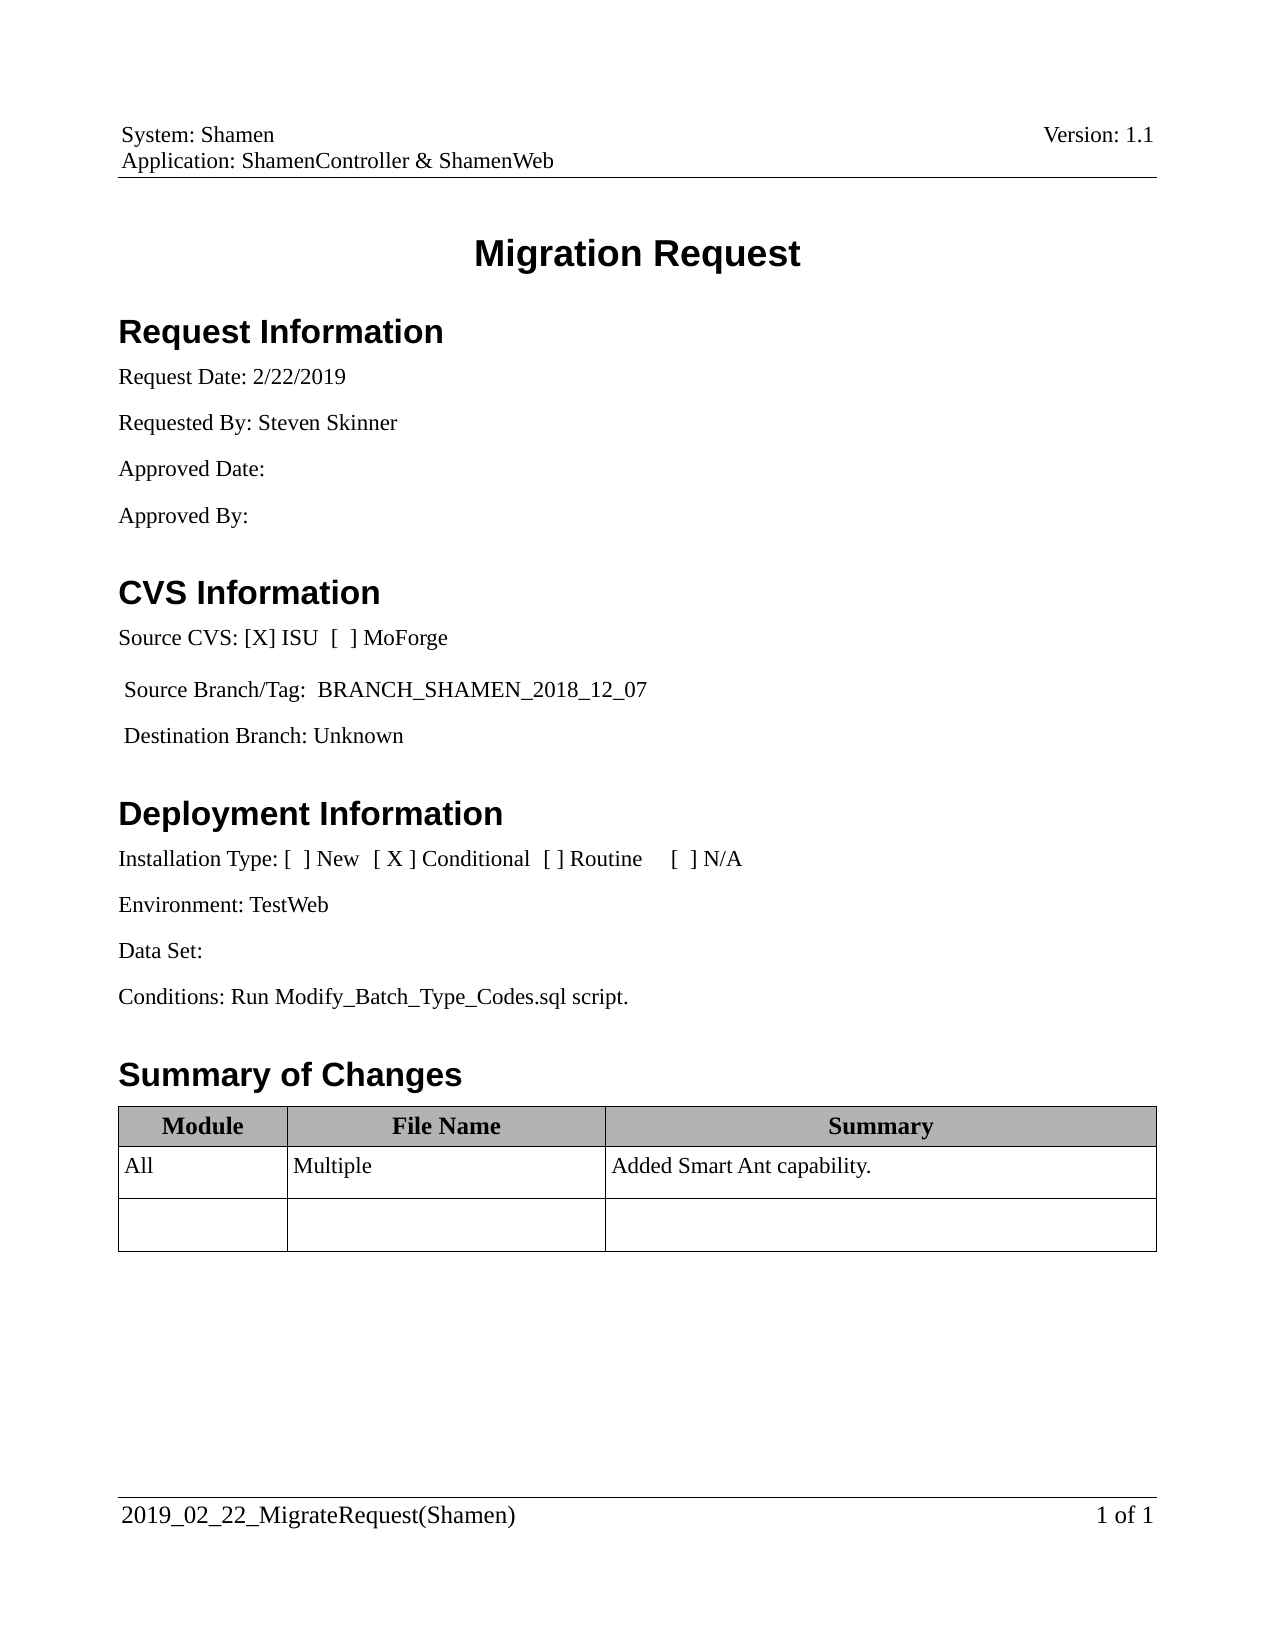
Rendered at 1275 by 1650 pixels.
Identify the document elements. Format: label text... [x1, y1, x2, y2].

title Migration Request [118, 231, 1157, 274]
table_header Summary [606, 1107, 1156, 1146]
table_cell [288, 1199, 605, 1251]
text Conditions: Run Modify_Batch_Type_Codes.sql script. [118, 983, 1157, 1009]
text Source CVS: [X] ISU [ ] MoForge [118, 624, 1157, 650]
subtitle CVS Information [118, 573, 1157, 611]
text Request Date: 2/22/2019 [118, 363, 1157, 389]
subtitle Deployment Information [118, 794, 1157, 832]
table_header Module [119, 1107, 287, 1146]
table_cell Added Smart Ant capability. [606, 1147, 1156, 1198]
table_cell [119, 1199, 287, 1251]
text Requested By: Steven Skinner [118, 409, 1157, 436]
text Installation Type: [ ] New [ X ] Conditional [ ] Routine [ ] N/A [118, 845, 1157, 871]
text Environment: TestWeb [118, 891, 1157, 917]
text Data Set: [118, 937, 1157, 963]
table_header File Name [288, 1107, 605, 1146]
text Approved By: [118, 502, 1157, 528]
subtitle Summary of Changes [118, 1054, 1157, 1093]
table_header [923, 670, 1157, 722]
subtitle Request Information [118, 312, 1157, 351]
table_cell All [119, 1147, 287, 1198]
table_cell Multiple [288, 1147, 605, 1198]
text Approved Date: [118, 456, 1157, 482]
text Destination Branch: Unknown [118, 722, 1157, 749]
table_cell [606, 1199, 1156, 1251]
table_header Source Branch/Tag: BRANCH_SHAMEN_2018_12_07 [118, 670, 923, 722]
